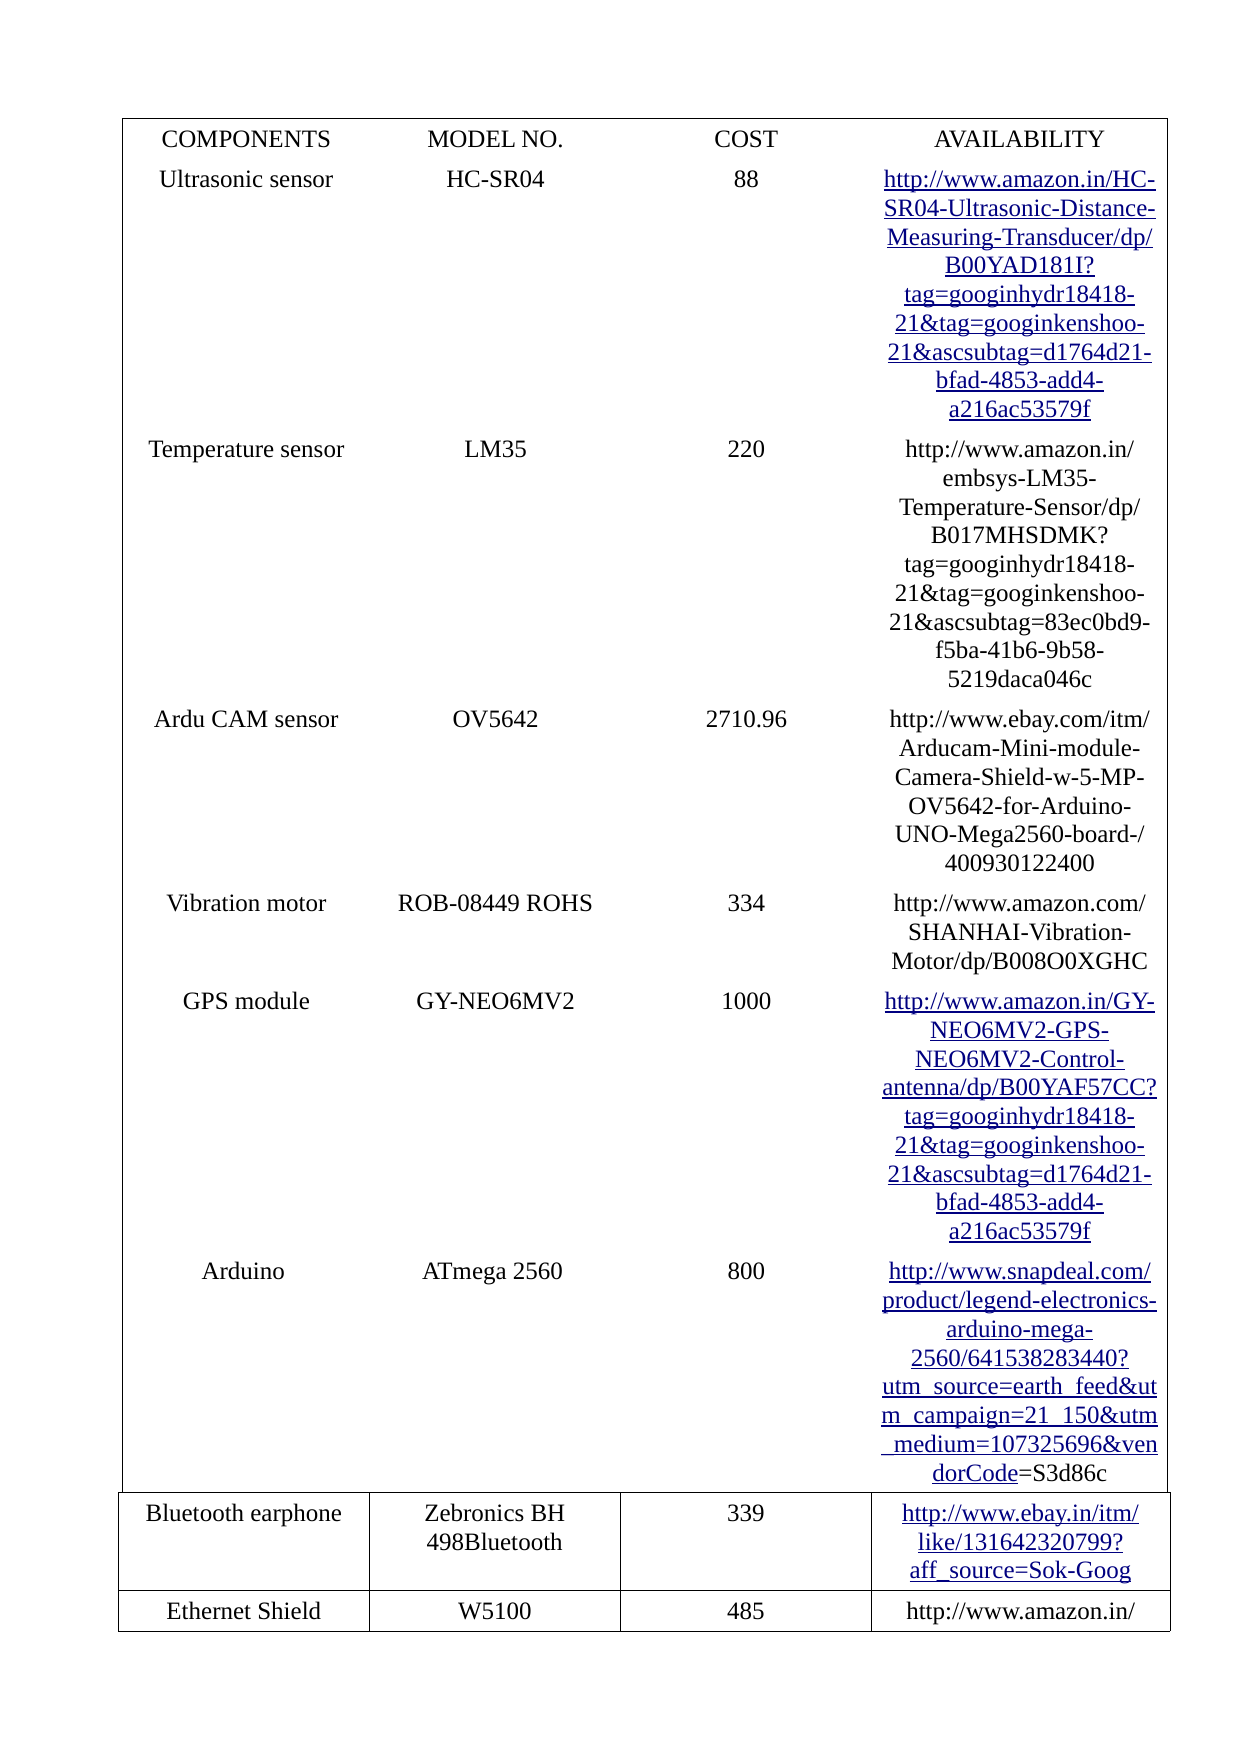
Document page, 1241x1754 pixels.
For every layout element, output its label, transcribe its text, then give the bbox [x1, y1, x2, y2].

table_cell ATmega 2560 [370, 1251, 620, 1492]
table_cell 88 [620, 159, 872, 429]
table_cell LM35 [370, 429, 620, 699]
table_cell 2710.96 [620, 699, 872, 883]
table_cell http://www.amazon.in/GY-NEO6MV2-GPS-NEO6MV2-Control-antenna/dp/B00YAF57CC?tag=googinhydr18418-21&tag=googinkenshoo-21&ascsubtag=d1764d21-bfad-4853-add4-a216ac53579f [872, 981, 1167, 1251]
table_cell 800 [620, 1251, 872, 1492]
table_cell Ultrasonic sensor [123, 159, 370, 429]
table_cell GY-NEO6MV2 [370, 981, 620, 1251]
table_cell ROB-08449 ROHS [370, 883, 620, 981]
table_header http://www.amazon.in/ [872, 1591, 1170, 1631]
table_header Ethernet Shield [119, 1591, 369, 1631]
table_cell OV5642 [370, 699, 620, 883]
table_cell HC-SR04 [370, 159, 620, 429]
table_cell http://www.snapdeal.com/product/legend-electronics-arduino-mega-2560/641538283440?utm_source=earth_feed&utm_campaign=21_150&utm_medium=107325696&vendorCode=S3d86c [872, 1251, 1167, 1492]
table_cell Temperature sensor [123, 429, 370, 699]
table_cell Vibration motor [123, 883, 370, 981]
table_cell 220 [620, 429, 872, 699]
table_cell Ardu CAM sensor [123, 699, 370, 883]
table_header COST [620, 119, 872, 158]
table_cell http://www.amazon.com/SHANHAI-Vibration-Motor/dp/B008O0XGHC [872, 883, 1167, 981]
table_header 339 [621, 1493, 871, 1590]
table_cell 1000 [620, 981, 872, 1251]
table_header MODEL NO. [370, 119, 620, 158]
table_cell Arduino [123, 1251, 370, 1492]
table_cell http://www.ebay.com/itm/Arducam-Mini-module-Camera-Shield-w-5-MP-OV5642-for-Arduino-UNO-Mega2560-board-/400930122400 [872, 699, 1167, 883]
table_header 485 [621, 1591, 871, 1631]
table_cell GPS module [123, 981, 370, 1251]
table_header http://www.ebay.in/itm/like/131642320799?aff_source=Sok-Goog [872, 1493, 1170, 1590]
table_header COMPONENTS [123, 119, 370, 158]
table_header W5100 [370, 1591, 620, 1631]
table_cell http://www.amazon.in/embsys-LM35-Temperature-Sensor/dp/B017MHSDMK?tag=googinhydr18418-21&tag=googinkenshoo-21&ascsubtag=83ec0bd9-f5ba-41b6-9b58-5219daca046c [872, 429, 1167, 699]
table_cell http://www.amazon.in/HC-SR04-Ultrasonic-Distance-Measuring-Transducer/dp/B00YAD181I?tag=googinhydr18418-21&tag=googinkenshoo-21&ascsubtag=d1764d21-bfad-4853-add4-a216ac53579f [872, 159, 1167, 429]
table_header Zebronics BH 498Bluetooth [370, 1493, 620, 1590]
table_header AVAILABILITY [872, 119, 1167, 158]
table_header Bluetooth earphone [119, 1493, 369, 1590]
table_cell 334 [620, 883, 872, 981]
